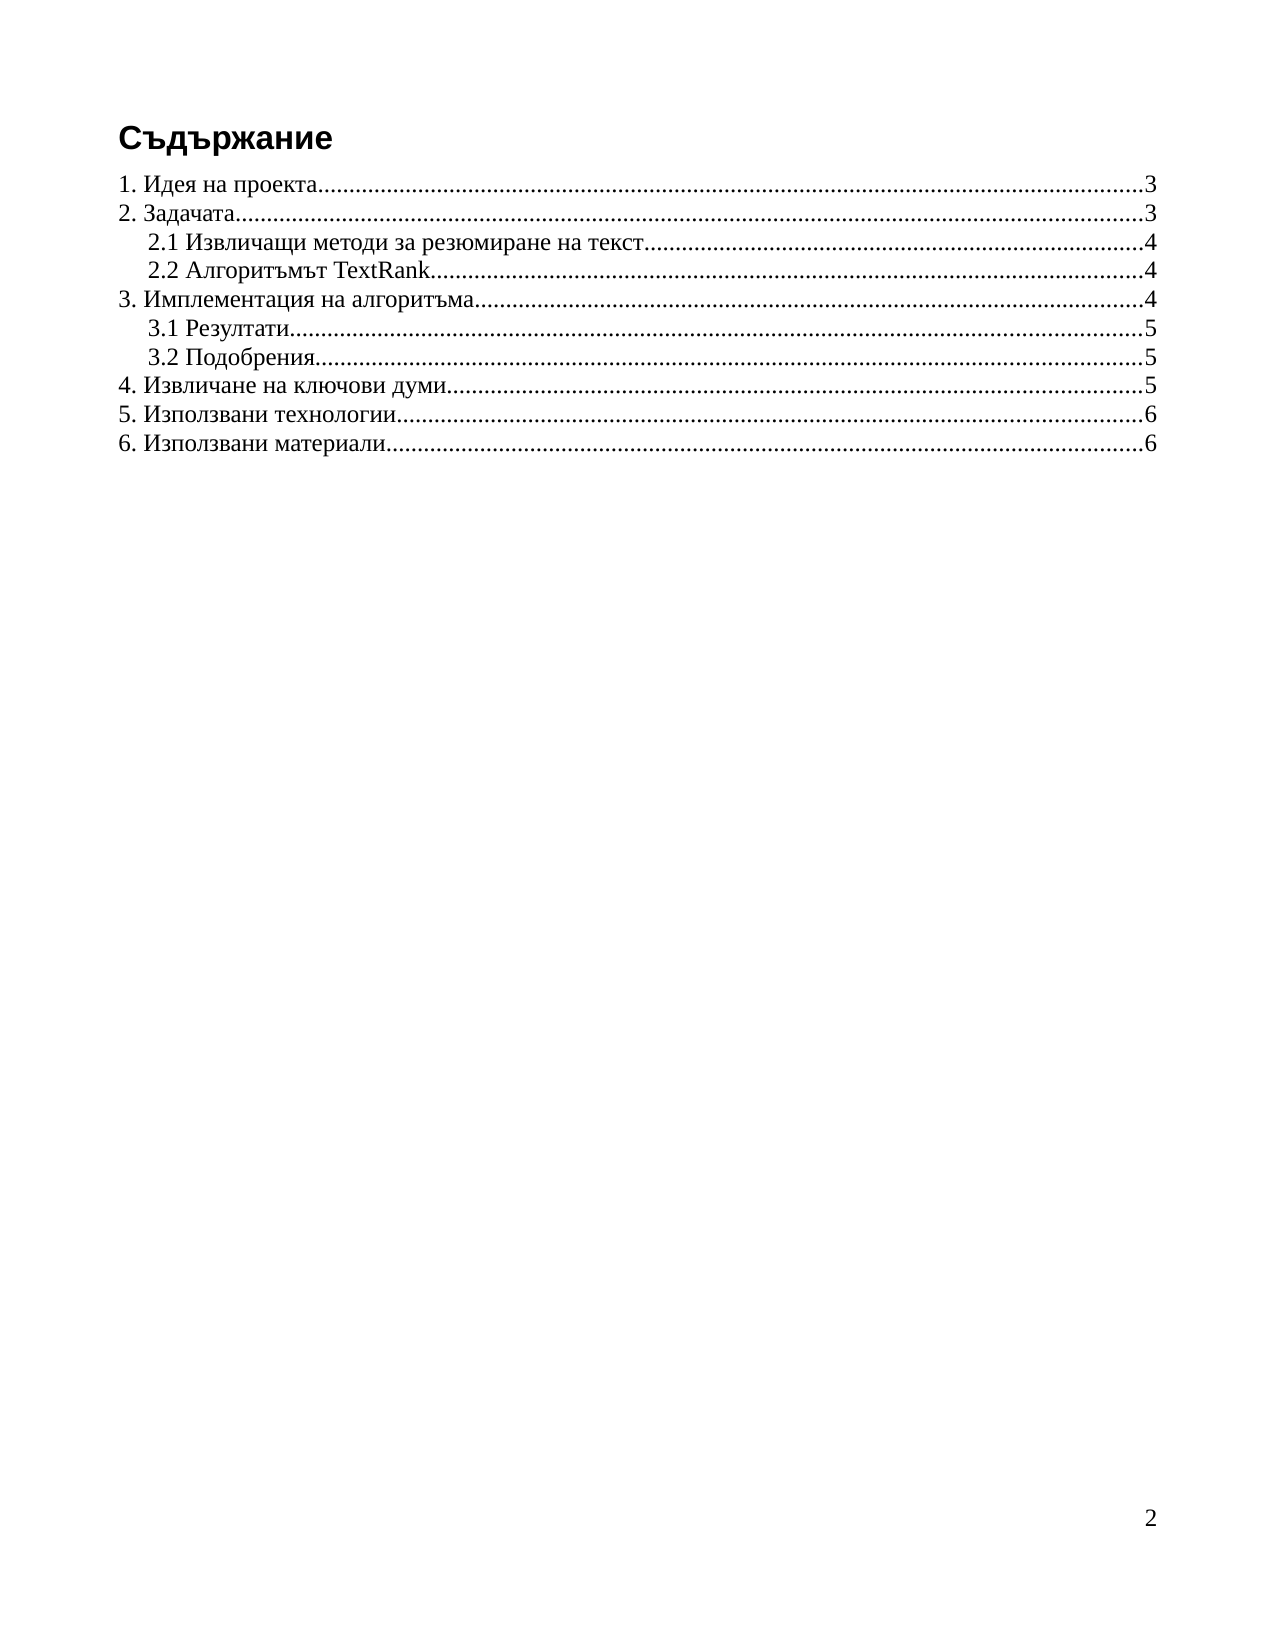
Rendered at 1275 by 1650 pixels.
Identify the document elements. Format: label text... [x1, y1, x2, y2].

subtitle Съдържание [118, 118, 1157, 157]
text 1. Идея на проекта 3 [118, 169, 1157, 198]
text 3.1 Резултати 5 [148, 313, 1157, 342]
text 2.1 Извличащи методи за резюмиране на текст 4 [148, 227, 1157, 255]
text 2. Задачата 3 [118, 198, 1157, 227]
text 3.2 Подобрения 5 [148, 342, 1157, 370]
text 5. Използвани технологии 6 [118, 399, 1157, 428]
text 3. Имплементация на алгоритъма 4 [118, 284, 1157, 313]
text 4. Извличане на ключови думи 5 [118, 370, 1157, 399]
text 6. Използвани материали 6 [118, 428, 1157, 457]
text 2.2 Алгоритъмът TextRank 4 [148, 255, 1157, 284]
